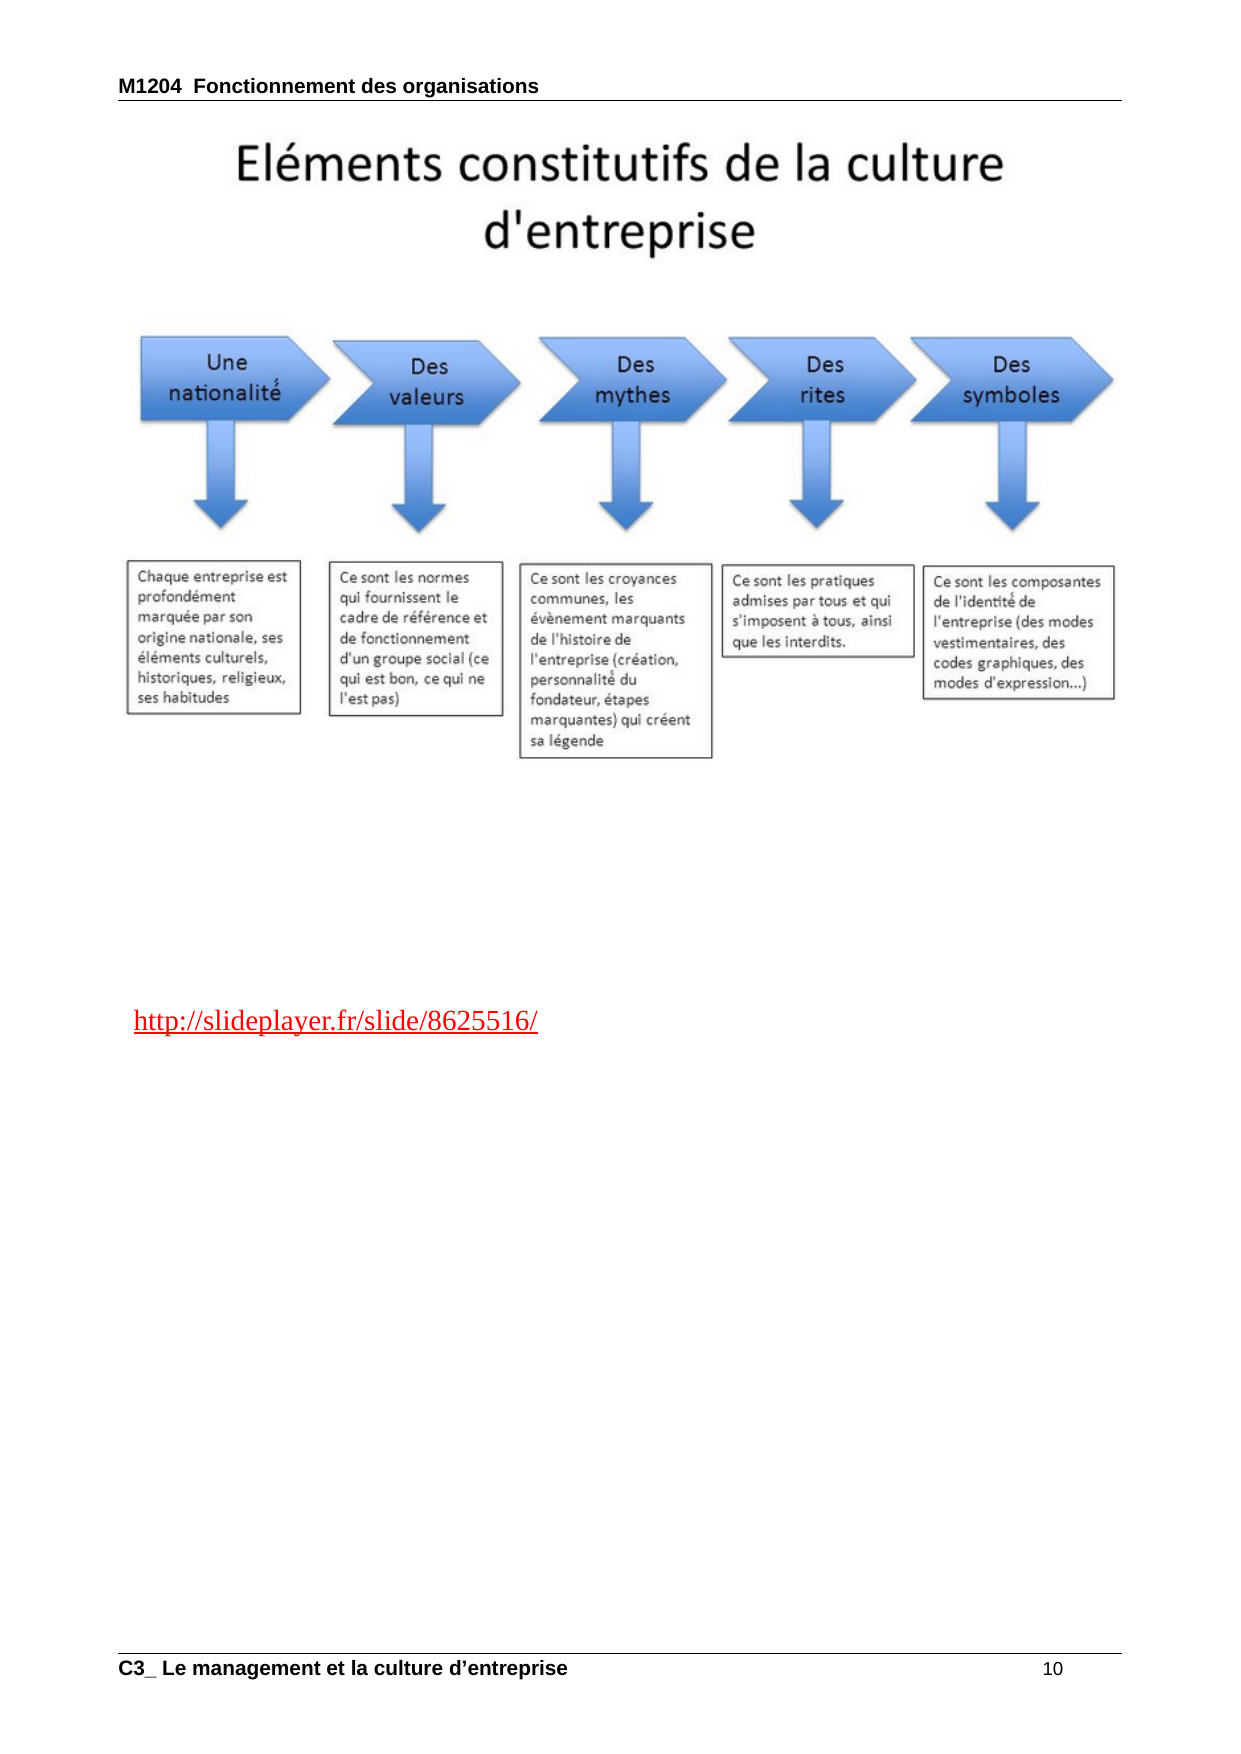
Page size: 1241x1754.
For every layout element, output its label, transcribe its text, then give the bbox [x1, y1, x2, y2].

text [133, 1033, 538, 1037]
picture [116, 133, 1120, 764]
text http://slideplayer.fr/slide/8625516/ [133, 1003, 538, 1032]
